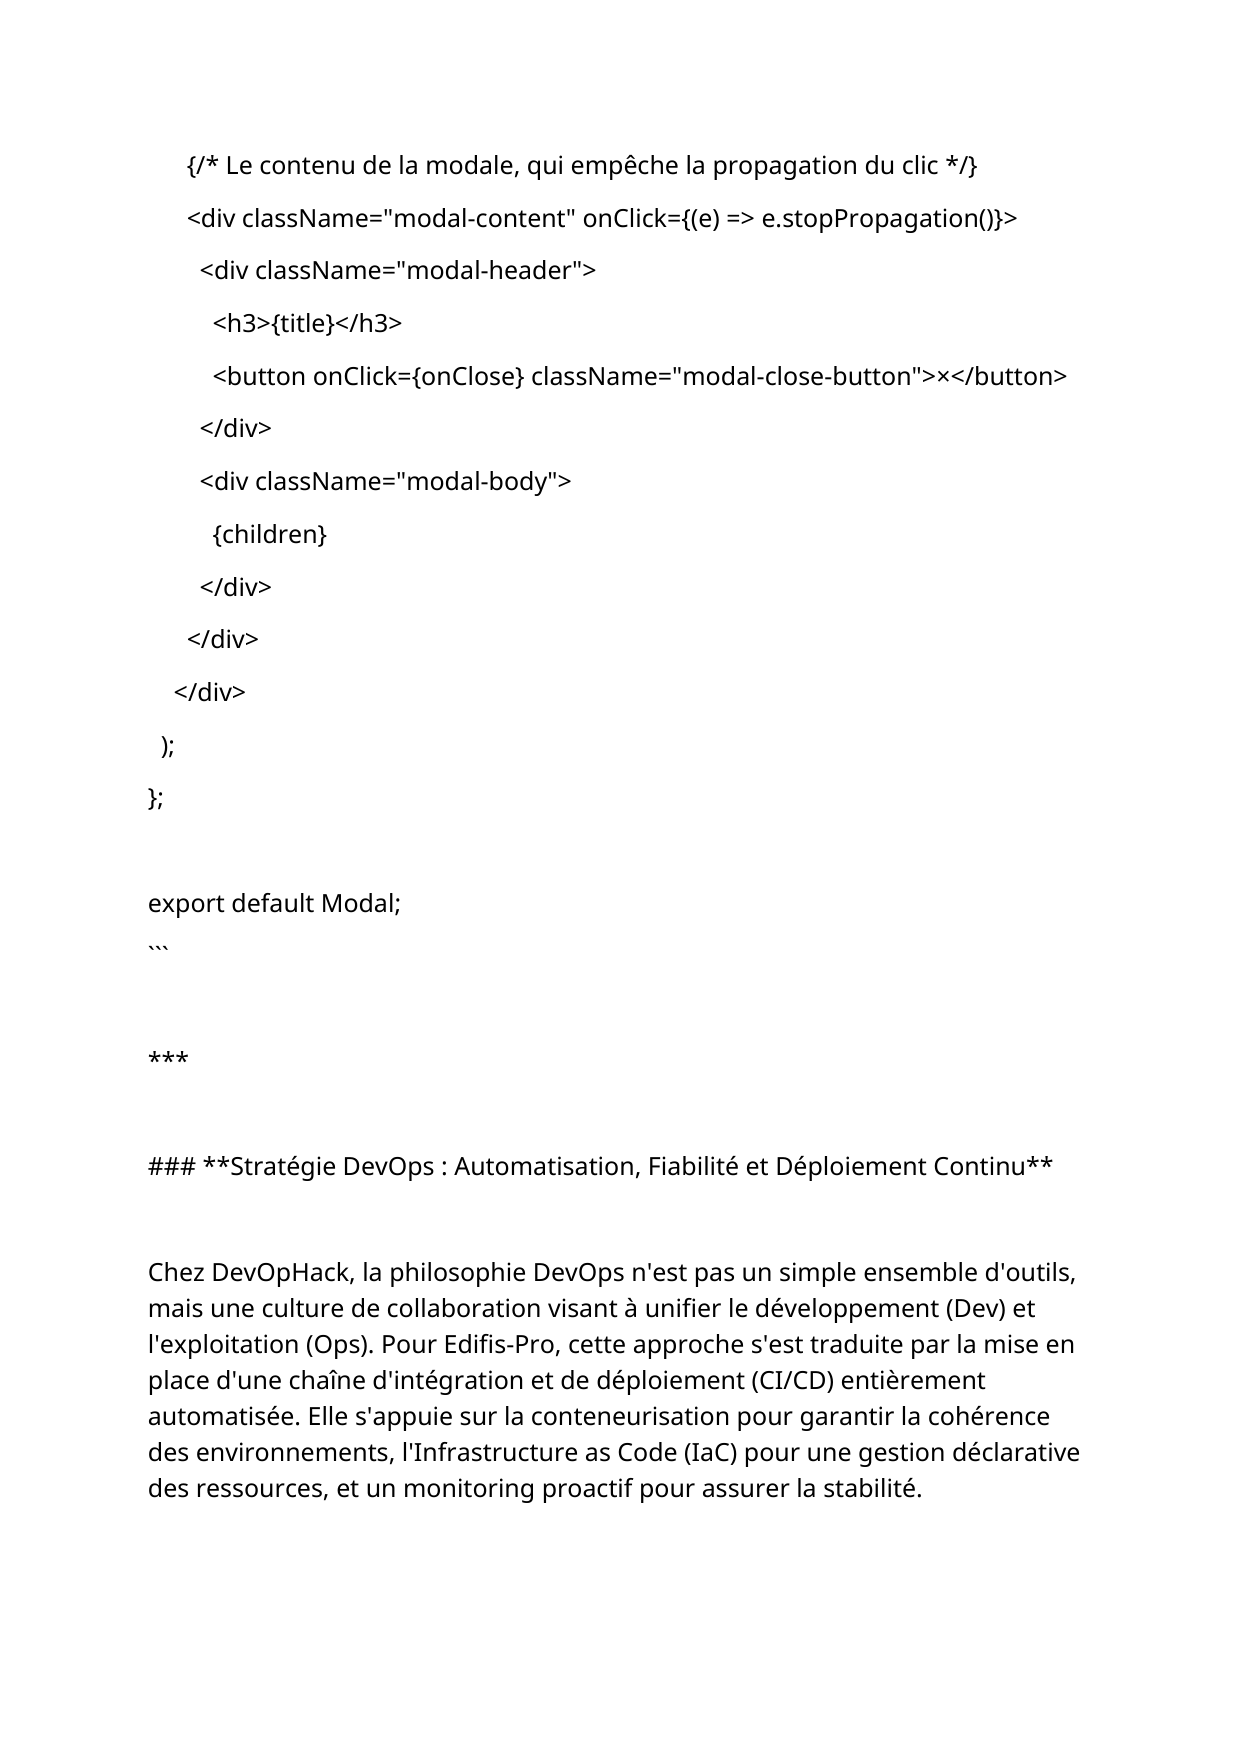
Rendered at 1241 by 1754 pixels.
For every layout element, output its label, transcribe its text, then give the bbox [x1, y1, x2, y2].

text export default Modal; [148, 886, 1093, 919]
text <h3>{title}</h3> [148, 306, 1093, 340]
text </div> [148, 569, 1093, 603]
text }; [148, 780, 1093, 814]
text <div className="modal-header"> [148, 253, 1093, 287]
text {children} [148, 517, 1093, 551]
text ### **Stratégie DevOps : Automatisation, Fiabilité et Déploiement Continu** [148, 1149, 1093, 1183]
text Chez DevOpHack, la philosophie DevOps n'est pas un simple ensemble d'outils, mais une culture de collaboration visant à unifier le développement (Dev) et l'exploitation (Ops). Pour Edifis-Pro, cette approche s'est traduite par la mise en place d'une chaîne d'intégration et de déploiement (CI/CD) entièrement automatisée. Elle s'appuie sur la conteneurisation pour garantir la cohérence des environnements, l'Infrastructure as Code (IaC) pour une gestion déclarative des ressources, et un monitoring proactif pour assurer la stabilité. [148, 1254, 1093, 1505]
text *** [148, 1044, 1093, 1078]
text <button onClick={onClose} className="modal-close-button">×</button> [148, 358, 1093, 392]
text </div> [148, 675, 1093, 709]
text ``` [148, 938, 1093, 972]
text ); [148, 727, 1093, 761]
text <div className="modal-body"> [148, 464, 1093, 498]
text </div> [148, 411, 1093, 445]
text <div className="modal-content" onClick={(e) => e.stopPropagation()}> [148, 200, 1093, 234]
text </div> [148, 622, 1093, 656]
text {/* Le contenu de la modale, qui empêche la propagation du clic */} [148, 148, 1093, 182]
